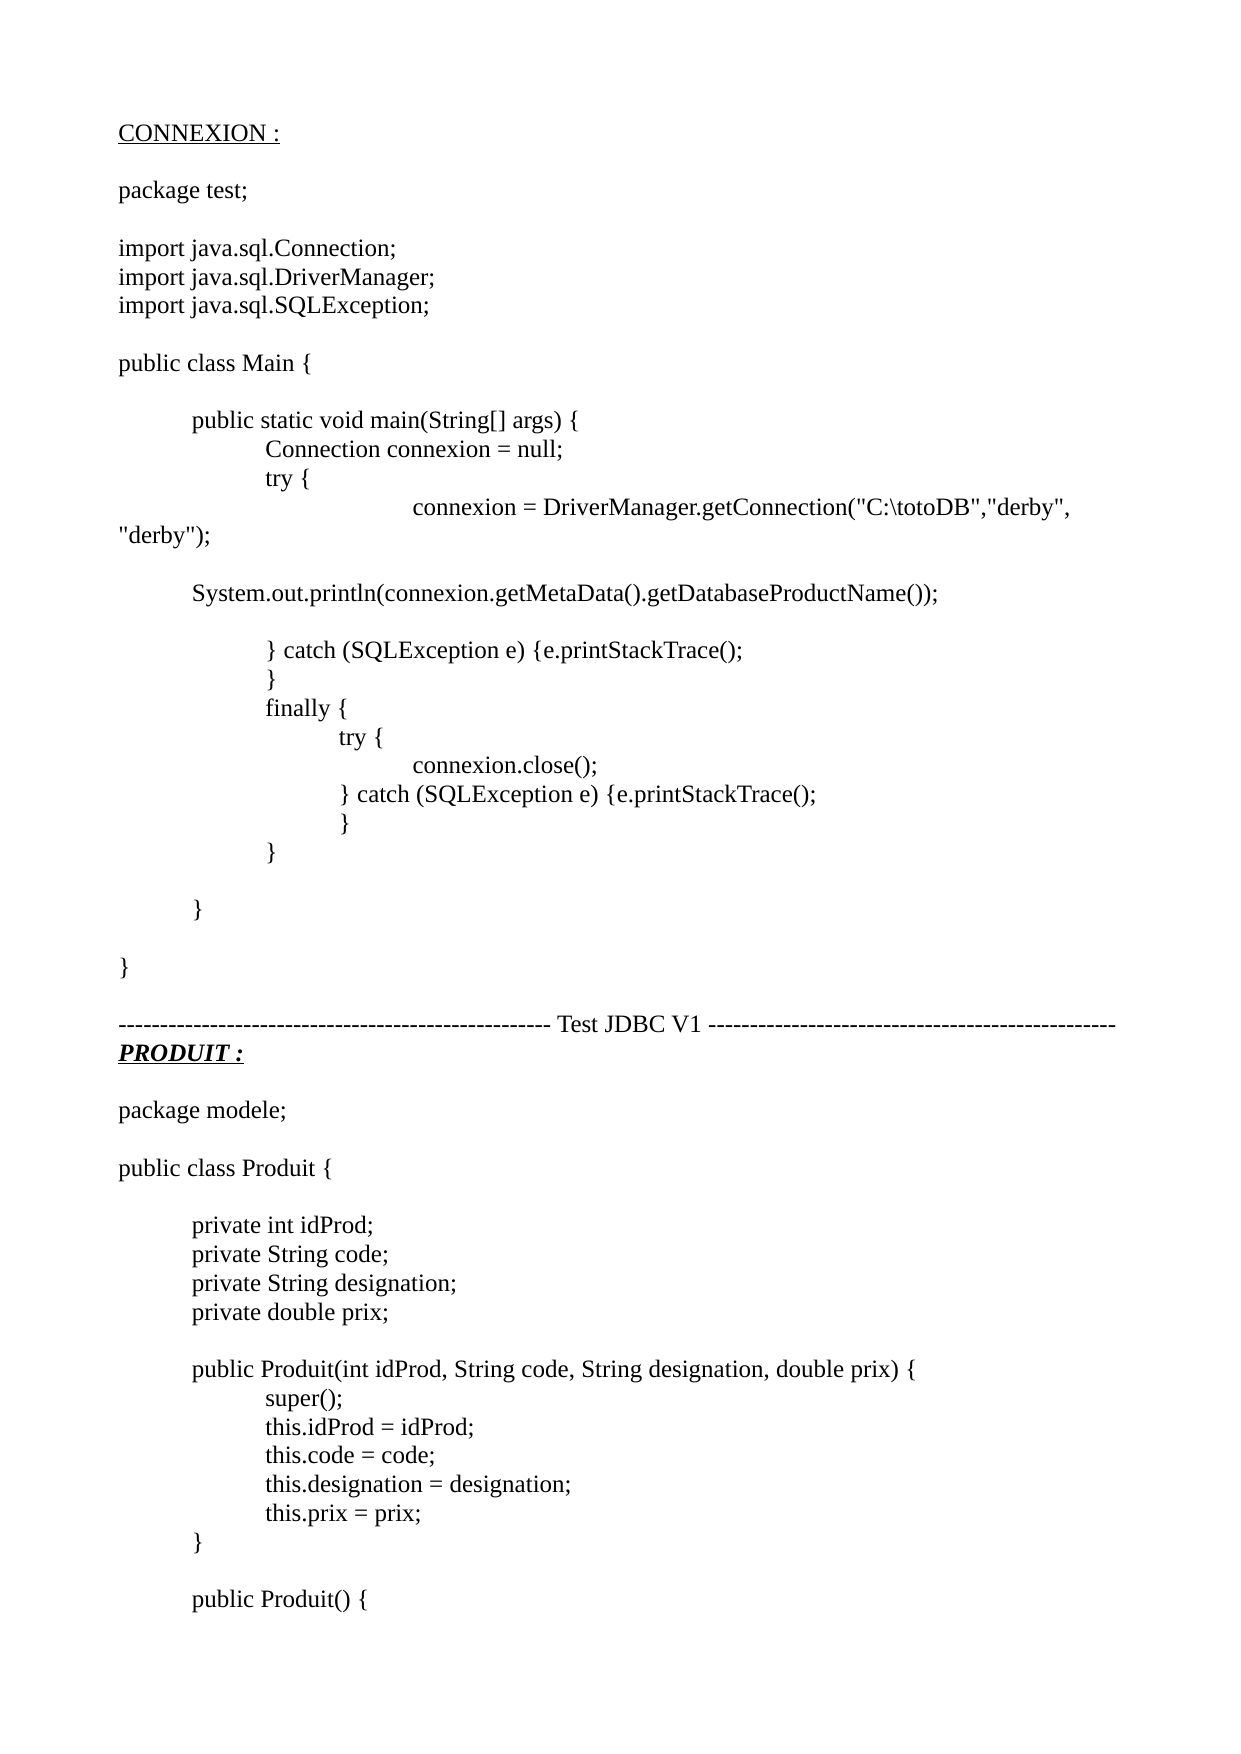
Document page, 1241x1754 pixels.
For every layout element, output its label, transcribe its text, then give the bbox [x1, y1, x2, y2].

text public static void main(String[] args) { [118, 406, 1122, 434]
text PRODUIT : [118, 1038, 1122, 1067]
text System.out.println(connexion.getMetaData().getDatabaseProductName()); [118, 549, 1122, 607]
text } [118, 952, 1122, 981]
text } [118, 837, 1122, 866]
text public class Main { [118, 348, 1122, 377]
text ---------------------------------------------------- Test JDBC V1 ------------------------------------------------- [118, 1009, 1122, 1038]
text package modele; public class Produit { private int idProd; private String code; private String designation; private double prix; public Produit(int idProd, String code, String designation, double prix) { super(); this.idProd = idProd; this.code = code; this.designation = designation; this.prix = prix; } public Produit() { [118, 1096, 1122, 1613]
text import java.sql.SQLException; [118, 291, 1122, 319]
text connexion.close(); [118, 751, 1122, 779]
text } [118, 808, 1122, 837]
text import java.sql.DriverManager; [118, 262, 1122, 291]
text CONNEXION : [118, 118, 1122, 147]
text try { [118, 722, 1122, 751]
text import java.sql.Connection; [118, 233, 1122, 262]
text } [118, 664, 1122, 693]
text } catch (SQLException e) {e.printStackTrace(); [118, 779, 1122, 808]
text package test; [118, 176, 1122, 204]
text try { [118, 463, 1122, 492]
text connexion = DriverManager.getConnection("C:\totoDB","derby", "derby"); [118, 492, 1122, 549]
text Connection connexion = null; [118, 434, 1122, 463]
text finally { [118, 693, 1122, 722]
text } [118, 894, 1122, 923]
text } catch (SQLException e) {e.printStackTrace(); [118, 636, 1122, 664]
